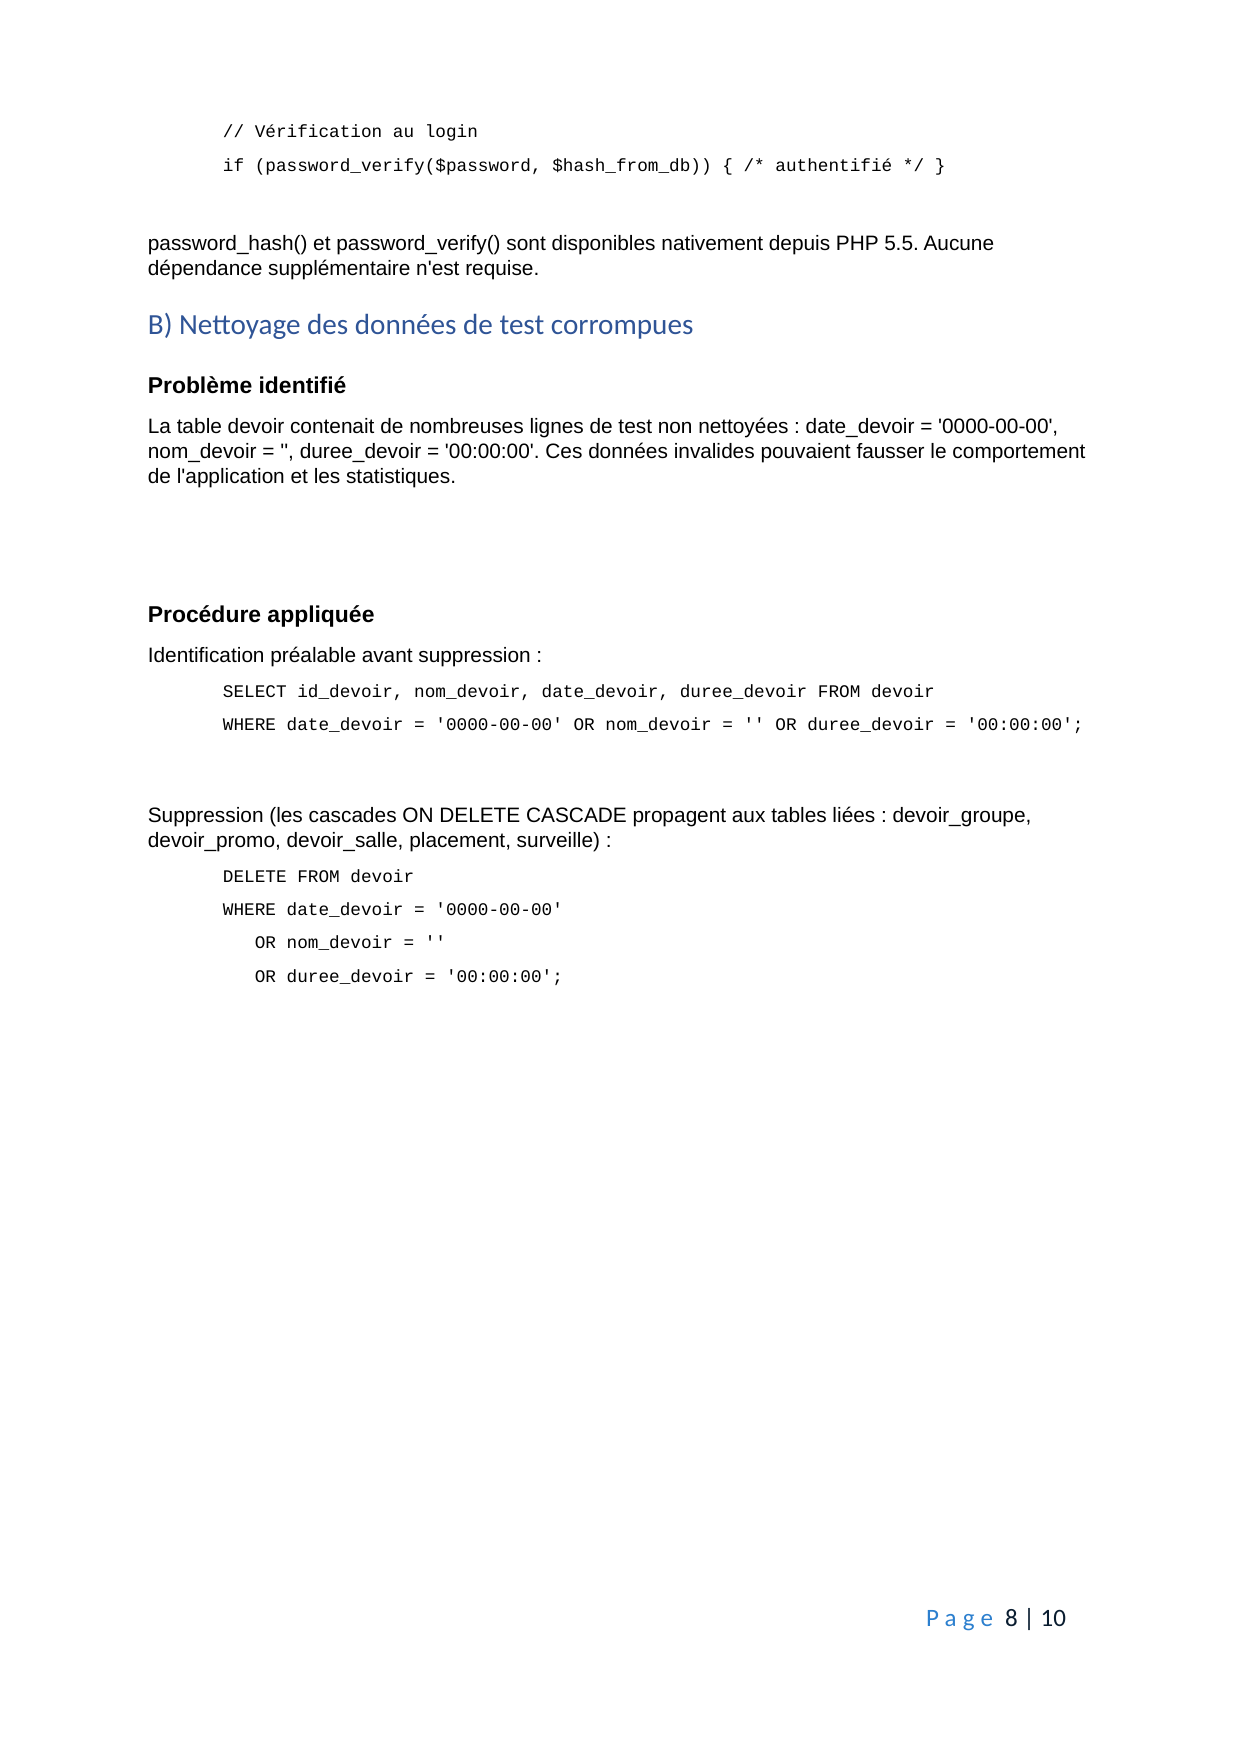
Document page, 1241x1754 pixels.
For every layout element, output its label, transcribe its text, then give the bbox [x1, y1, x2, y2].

text Procédure appliquée [148, 601, 1093, 627]
text // Vérification au login [223, 123, 1093, 143]
text SELECT id_devoir, nom_devoir, date_devoir, duree_devoir FROM devoir [223, 682, 1093, 702]
text DELETE FROM devoir [223, 867, 1093, 888]
text WHERE date_devoir = '0000-00-00' OR nom_devoir = '' OR duree_devoir = '00:00:00'; [223, 716, 1093, 736]
text OR nom_devoir = '' [223, 934, 1093, 954]
text if (password_verify($password, $hash_from_db)) { /* authentifié */ } [223, 156, 1093, 176]
text Suppression (les cascades ON DELETE CASCADE propagent aux tables liées : devoir_groupe, devoir_promo, devoir_salle, placement, surveille) : [148, 803, 1093, 852]
text WHERE date_devoir = '0000-00-00' [223, 901, 1093, 921]
text La table devoir contenait de nombreuses lignes de test non nettoyées : date_devoir = '0000-00-00', nom_devoir = '', duree_devoir = '00:00:00'. Ces données invalides pouvaient fausser le comportement de l'application et les statistiques. [148, 414, 1093, 488]
subtitle B) Nettoyage des données de test corrompues [148, 306, 1093, 341]
text OR duree_devoir = '00:00:00'; [223, 967, 1093, 1592]
text Identification préalable avant suppression : [148, 643, 1093, 667]
text Problème identifié [148, 372, 1093, 398]
text password_hash() et password_verify() sont disponibles nativement depuis PHP 5.5. Aucune dépendance supplémentaire n'est requise. [148, 231, 1093, 280]
